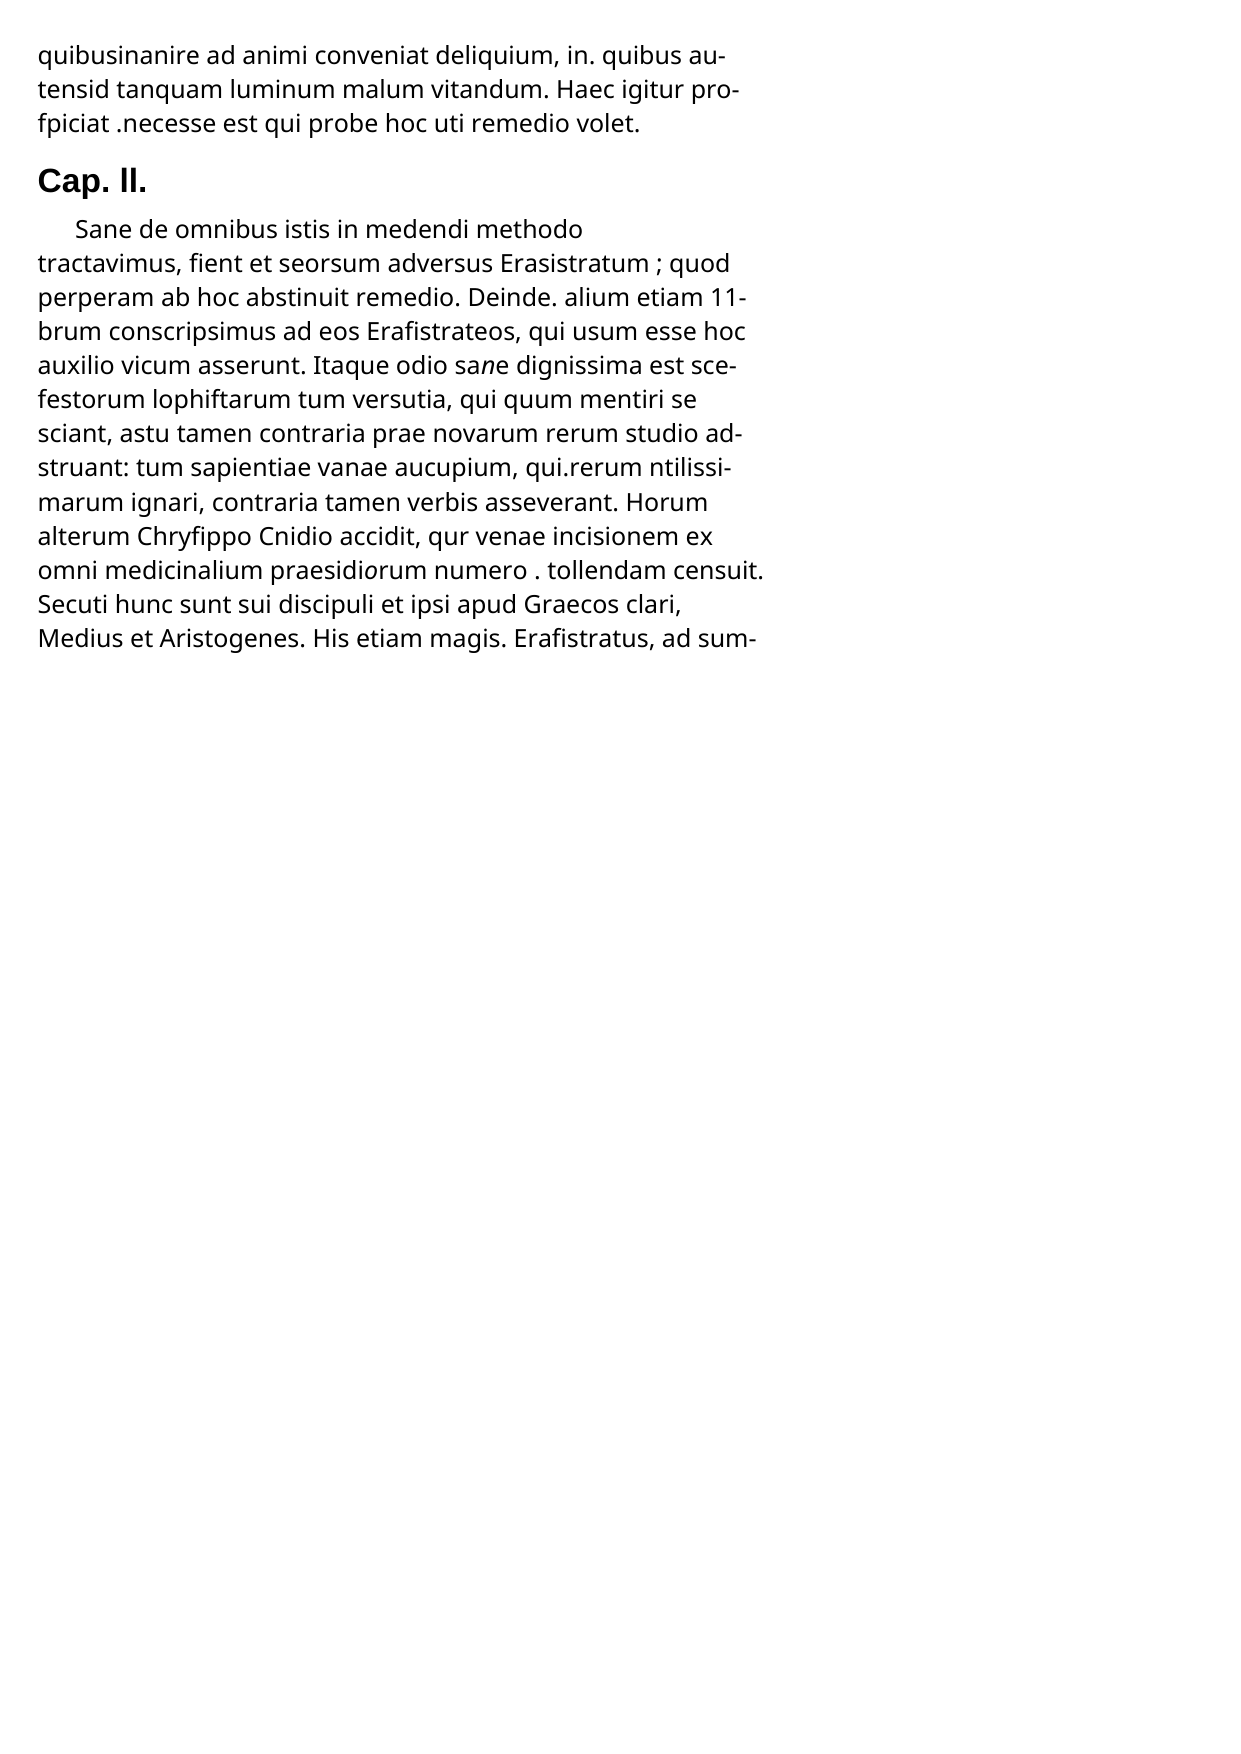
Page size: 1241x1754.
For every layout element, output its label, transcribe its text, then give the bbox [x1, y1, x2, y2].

subtitle Cap. ll. [37, 161, 1203, 199]
text quibusinanire ad animi conveniat deliquium, in. quibus au- tensid tanquam luminum malum vitandum. Haec igitur pro- fpiciat .necesse est qui probe hoc uti remedio volet. [37, 37, 1203, 140]
text Sane de omnibus istis in medendi methodo tractavimus, fient et seorsum adversus Erasistratum ; quod perperam ab hoc abstinuit remedio. Deinde. alium etiam 11- brum conscripsimus ad eos Erafistrateos, qui usum esse hoc auxilio vicum asserunt. Itaque odio sane dignissima est sce- festorum lophiftarum tum versutia, qui quum mentiri se sciant, astu tamen contraria prae novarum rerum studio ad- struant: tum sapientiae vanae aucupium, qui.rerum ntilissi- marum ignari, contraria tamen verbis asseverant. Horum alterum Chryfippo Cnidio accidit, qur venae incisionem ex omni medicinalium praesidiorum numero . tollendam censuit. Secuti hunc sunt sui discipuli et ipsi apud Graecos clari, Medius et Aristogenes. His etiam magis. Erafistratus, ad sum- [37, 212, 1203, 654]
